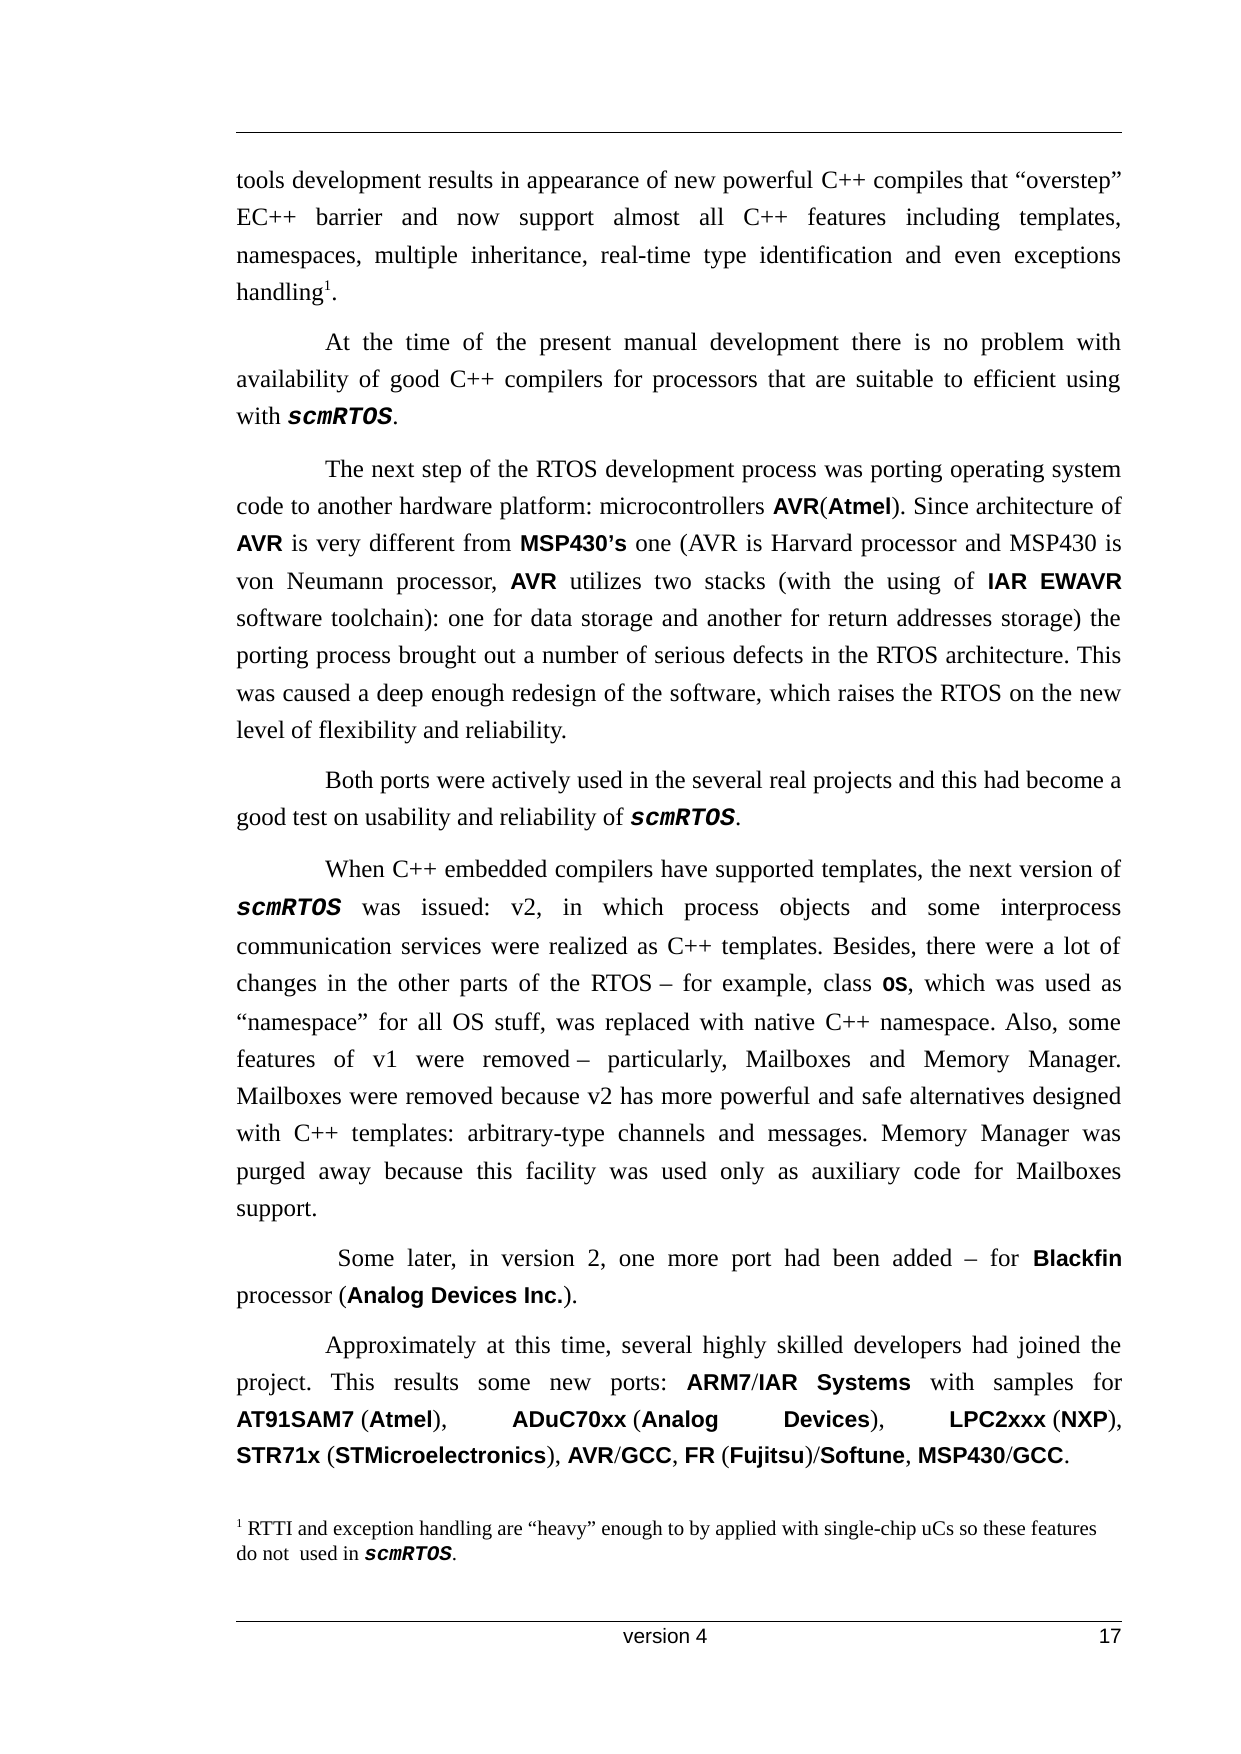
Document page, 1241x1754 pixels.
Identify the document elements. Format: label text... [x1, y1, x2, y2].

text RTTI and exception handling are “heavy” enough to by applied with single-chip uCs so these features do not used in scmRTOS. [236, 1516, 1122, 1566]
text The next step of the RTOS development process was porting operating system code to another hardware platform: microcontrollers AVR(Atmel). Since architecture of AVR is very different from MSP430’s one (AVR is Harvard processor and MSP430 is von Neumann processor, AVR utilizes two stacks (with the using of IAR EWAVR software toolchain): one for data storage and another for return addresses storage) the porting process brought out a number of serious defects in the RTOS architecture. This was caused a deep enough redesign of the software, which raises the RTOS on the new level of flexibility and reliability. [236, 454, 1122, 744]
text Both ports were actively used in the several real projects and this had become a good test on usability and reliability of scmRTOS. [236, 765, 1122, 833]
text At the time of the present manual development there is no problem with availability of good C++ compilers for processors that are suitable to efficient using with scmRTOS. [236, 327, 1122, 432]
text When C++ embedded compilers have supported templates, the next version of scmRTOS was issued: v2, in which process objects and some interprocess communication services were realized as C++ templates. Besides, there were a lot of changes in the other parts of the RTOS – for example, class OS, which was used as “namespace” for all OS stuff, was replaced with native C++ namespace. Also, some features of v1 were removed – particularly, Mailboxes and Memory Manager. Mailboxes were removed because v2 has more powerful and safe alternatives designed with C++ templates: arbitrary-type channels and messages. Memory Manager was purged away because this facility was used only as auxiliary code for Mailboxes support. [236, 854, 1122, 1222]
text Approximately at this time, several highly skilled developers had joined the project. This results some new ports: ARM7/IAR Systems with samples for AT91SAM7 (Atmel), ADuC70xx (Analog Devices), LPC2xxx (NXP), STR71x (STMicroelectronics), AVR/GCC, FR (Fujitsu)/Softune, MSP430/GCC. [236, 1330, 1122, 1469]
text Some later, in version 2, one more port had been added – for Blackfin processor (Analog Devices Inc.). [236, 1243, 1122, 1309]
text tools development results in appearance of new powerful С++ compiles that “overstep” EC+⁠+ barrier and now support almost all C++ features including templates, namespaces, multiple inheritance, real-time type identification and even exceptions handling. [236, 165, 1122, 306]
